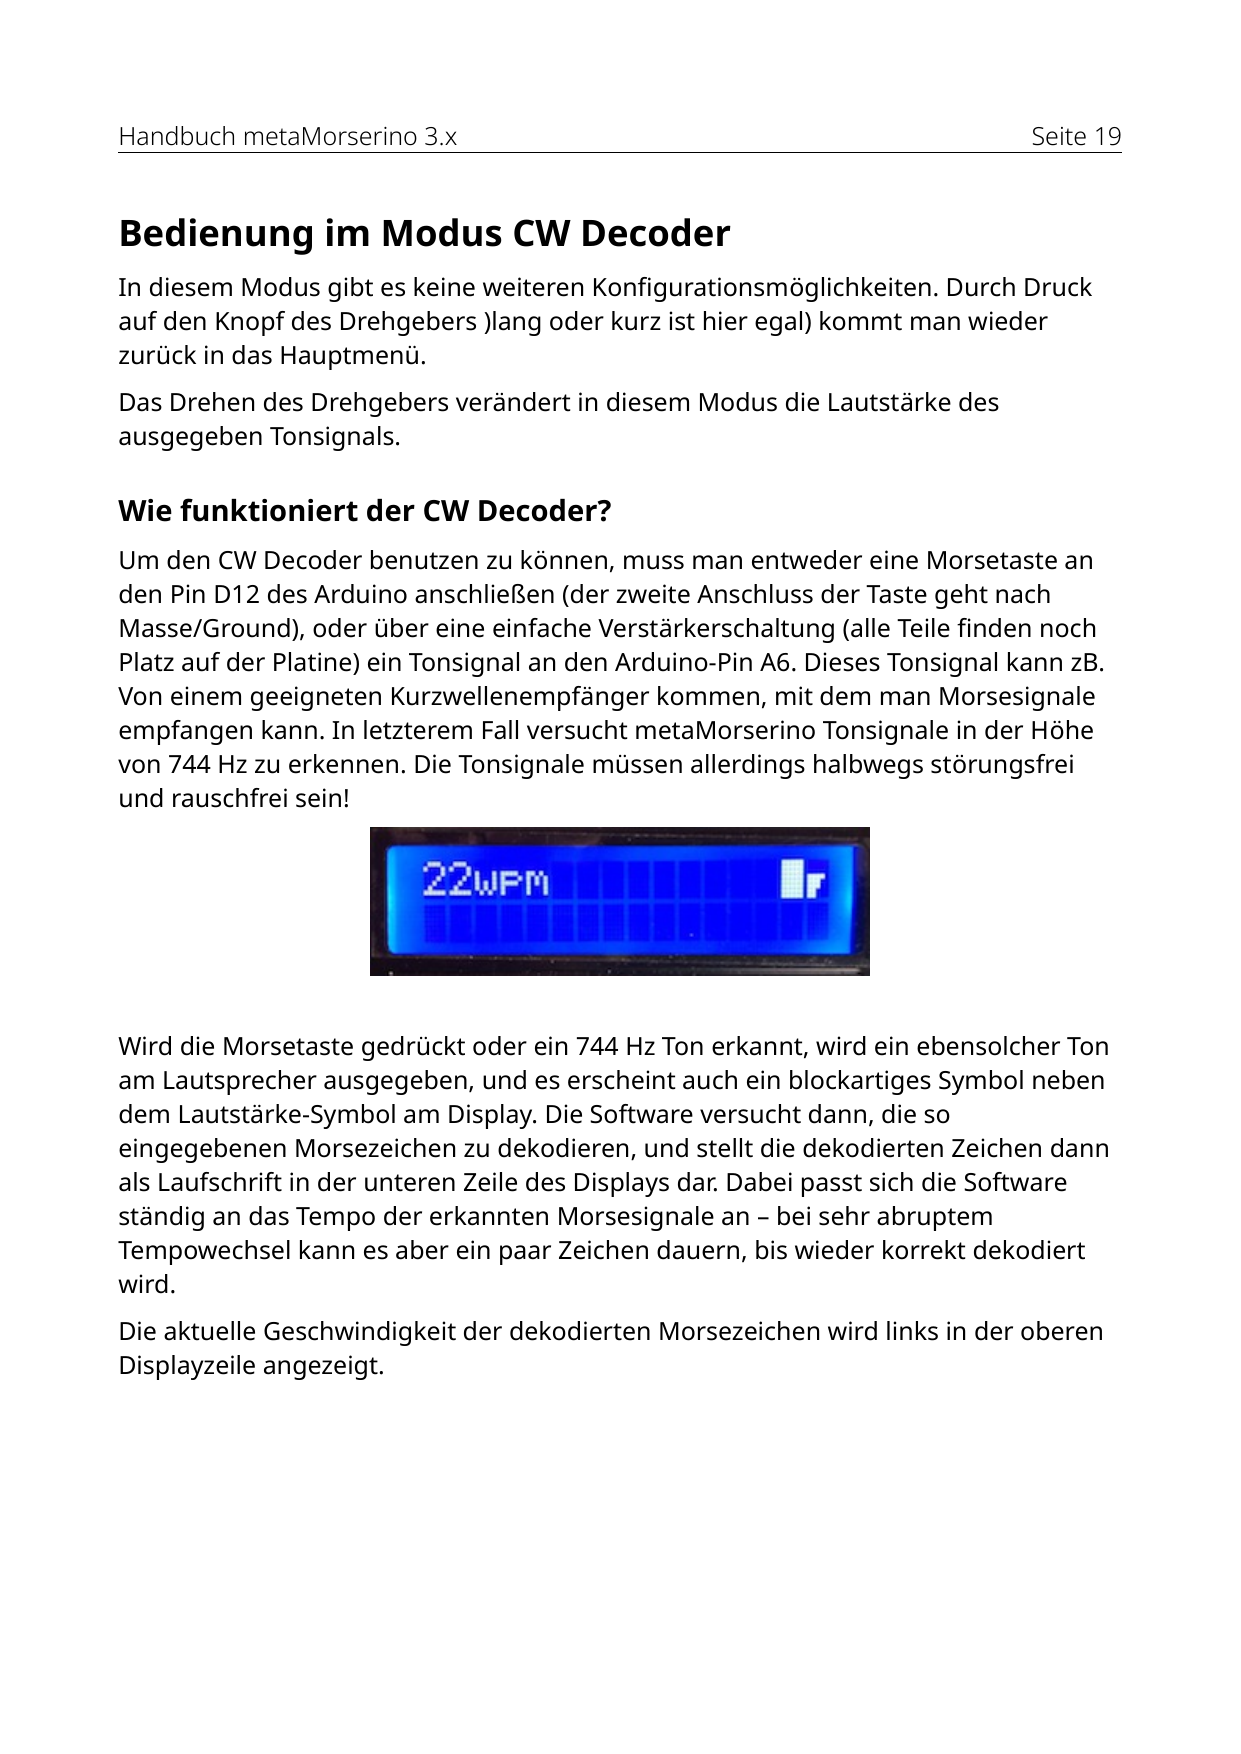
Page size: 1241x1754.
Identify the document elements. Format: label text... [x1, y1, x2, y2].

subtitle Bedienung im Modus CW Decoder [118, 208, 1122, 257]
text Das Drehen des Drehgebers verändert in diesem Modus die Lautstärke des ausgegeben Tonsignals. [118, 384, 1122, 453]
subtitle Wie funktioniert der CW Decoder? [118, 490, 1122, 530]
text Wird die Morsetaste gedrückt oder ein 744 Hz Ton erkannt, wird ein ebensolcher Ton am Lautsprecher ausgegeben, und es erscheint auch ein blockartiges Symbol neben dem Lautstärke-Symbol am Display. Die Software versucht dann, die so eingegebenen Morsezeichen zu dekodieren, und stellt die dekodierten Zeichen dann als Laufschrift in der unteren Zeile des Displays dar. Dabei passt sich die Software ständig an das Tempo der erkannten Morsesignale an – bei sehr abruptem Tempowechsel kann es aber ein paar Zeichen dauern, bis wieder korrekt dekodiert wird. [118, 1028, 1122, 1301]
text In diesem Modus gibt es keine weiteren Konfigurationsmöglichkeiten. Durch Druck auf den Knopf des Drehgebers )lang oder kurz ist hier egal) kommt man wieder zurück in das Hauptmenü. [118, 270, 1122, 372]
picture [370, 827, 870, 976]
text Die aktuelle Geschwindigkeit der dekodierten Morsezeichen wird links in der oberen Displayzeile angezeigt. [118, 1313, 1122, 1381]
text Um den CW Decoder benutzen zu können, muss man entweder eine Morsetaste an den Pin D12 des Arduino anschließen (der zweite Anschluss der Taste geht nach Masse/Ground), oder über eine einfache Verstärkerschaltung (alle Teile finden noch Platz auf der Platine) ein Tonsignal an den Arduino-Pin A6. Dieses Tonsignal kann zB. Von einem geeigneten Kurzwellenempfänger kommen, mit dem man Morsesignale empfangen kann. In letzterem Fall versucht metaMorserino Tonsignale in der Höhe von 744 Hz zu erkennen. Die Tonsignale müssen allerdings halbwegs störungsfrei und rauschfrei sein! [118, 542, 1122, 815]
